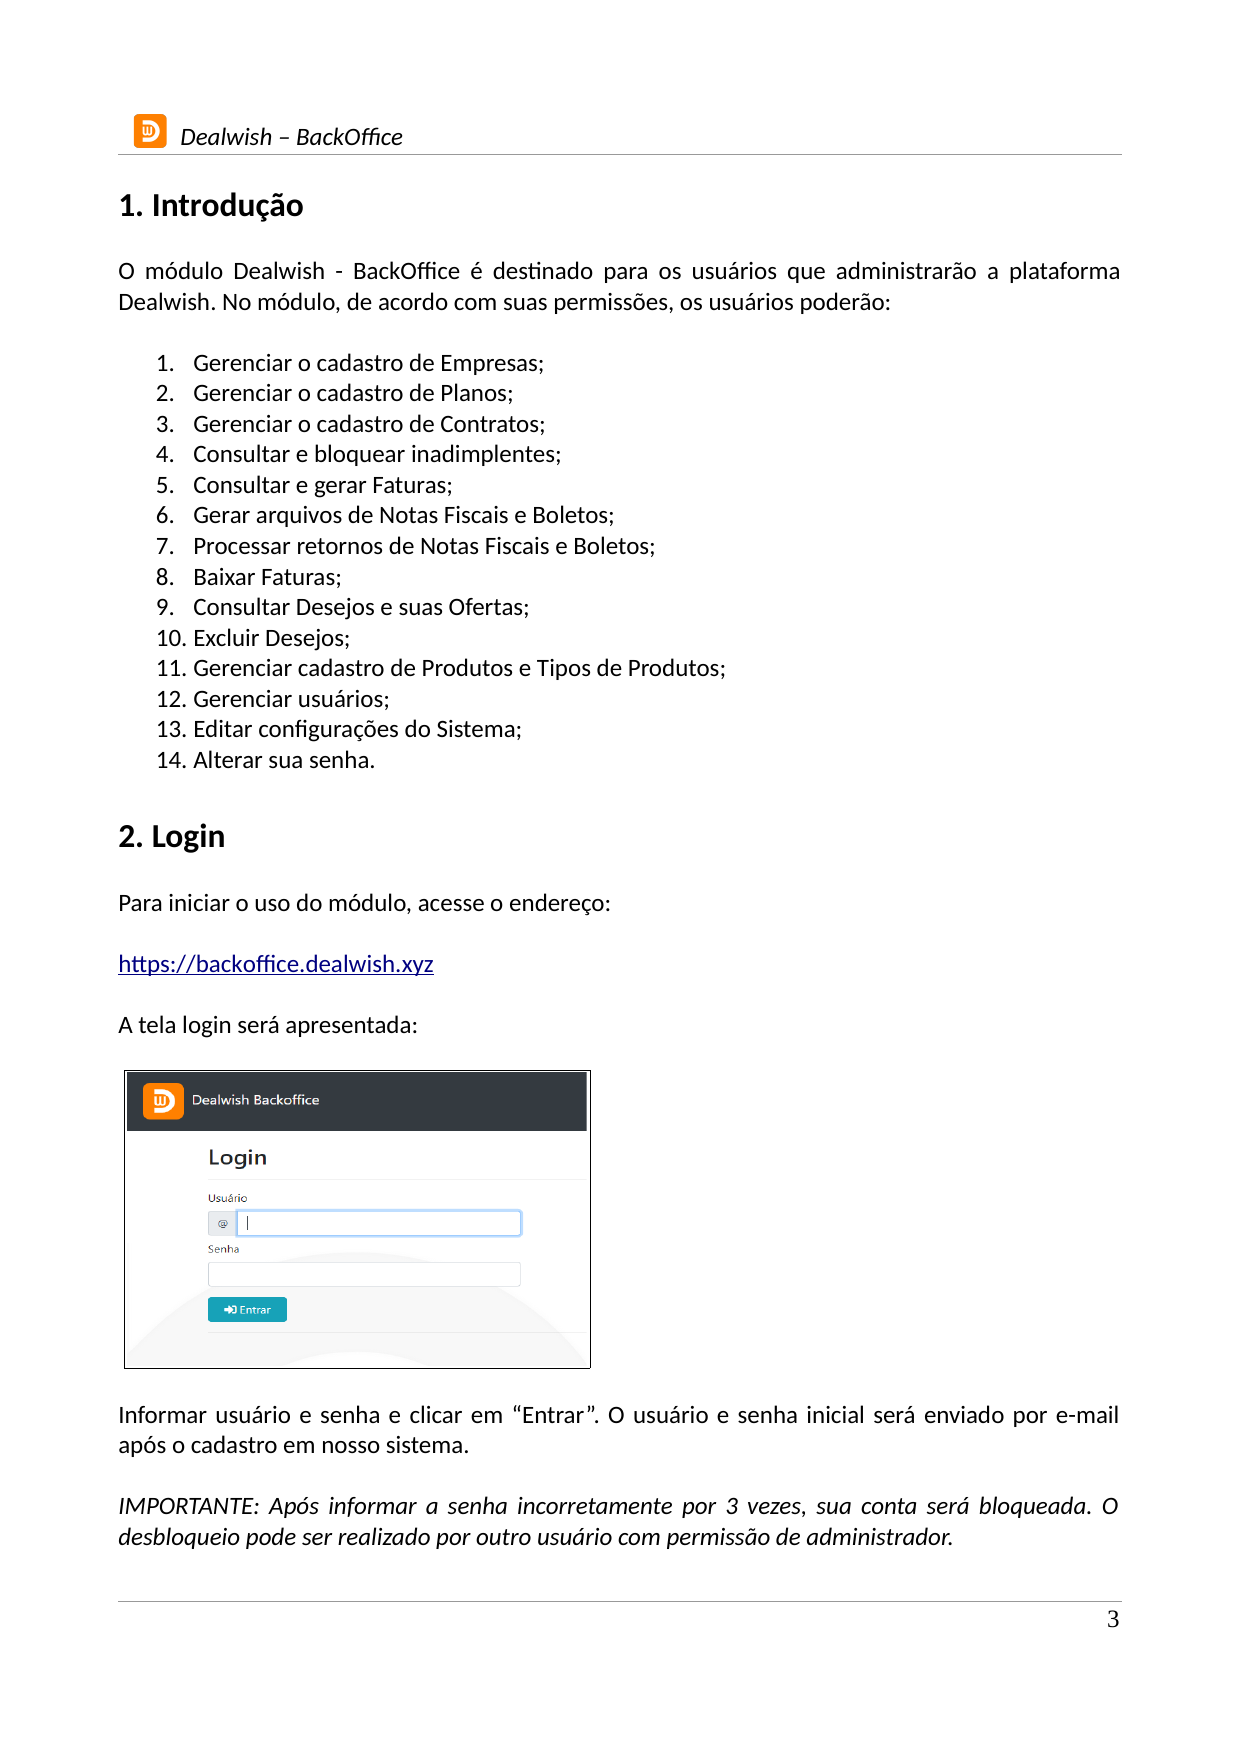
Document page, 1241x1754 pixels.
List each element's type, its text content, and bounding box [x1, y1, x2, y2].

text Informar usuário e senha e clicar em “Entrar”. O usuário e senha inicial será enviado por e-mail após o cadastro em nosso sistema. [118, 1399, 1122, 1460]
text Para iniciar o uso do módulo, acesse o endereço: [118, 887, 1122, 917]
text A tela login será apresentada: [118, 1009, 1122, 1039]
list Gerenciar usuários; [156, 683, 1122, 713]
list Consultar Desejos e suas Ofertas; [156, 591, 1122, 622]
list Baixar Faturas; [156, 561, 1122, 591]
list Processar retornos de Notas Fiscais e Boletos; [156, 530, 1122, 561]
list Gerenciar o cadastro de Empresas; [156, 347, 1122, 378]
text O módulo Dealwish - BackOffice é destinado para os usuários que administrarão a plataforma Dealwish. No módulo, de acordo com suas permissões, os usuários poderão: [118, 256, 1122, 317]
picture [127, 1072, 587, 1366]
list Consultar e bloquear inadimplentes; [156, 439, 1122, 469]
text IMPORTANTE: Após informar a senha incorretamente por 3 vezes, sua conta será bloqueada. O desbloqueio pode ser realizado por outro usuário com permissão de administrador. [118, 1490, 1122, 1551]
list Gerenciar o cadastro de Contratos; [156, 408, 1122, 439]
list Gerenciar cadastro de Produtos e Tipos de Produtos; [156, 652, 1122, 683]
list Editar configurações do Sistema; [156, 713, 1122, 744]
list Excluir Desejos; [156, 622, 1122, 652]
list Consultar e gerar Faturas; [156, 469, 1122, 500]
picture [133, 114, 167, 148]
text https://backoffice.dealwish.xyz [118, 948, 1122, 978]
list Gerenciar o cadastro de Planos; [156, 378, 1122, 408]
subtitle 1. Introdução [118, 184, 1122, 225]
list Gerar arquivos de Notas Fiscais e Boletos; [156, 500, 1122, 530]
list Alterar sua senha. [156, 744, 1122, 774]
subtitle 2. Login [118, 815, 1122, 856]
